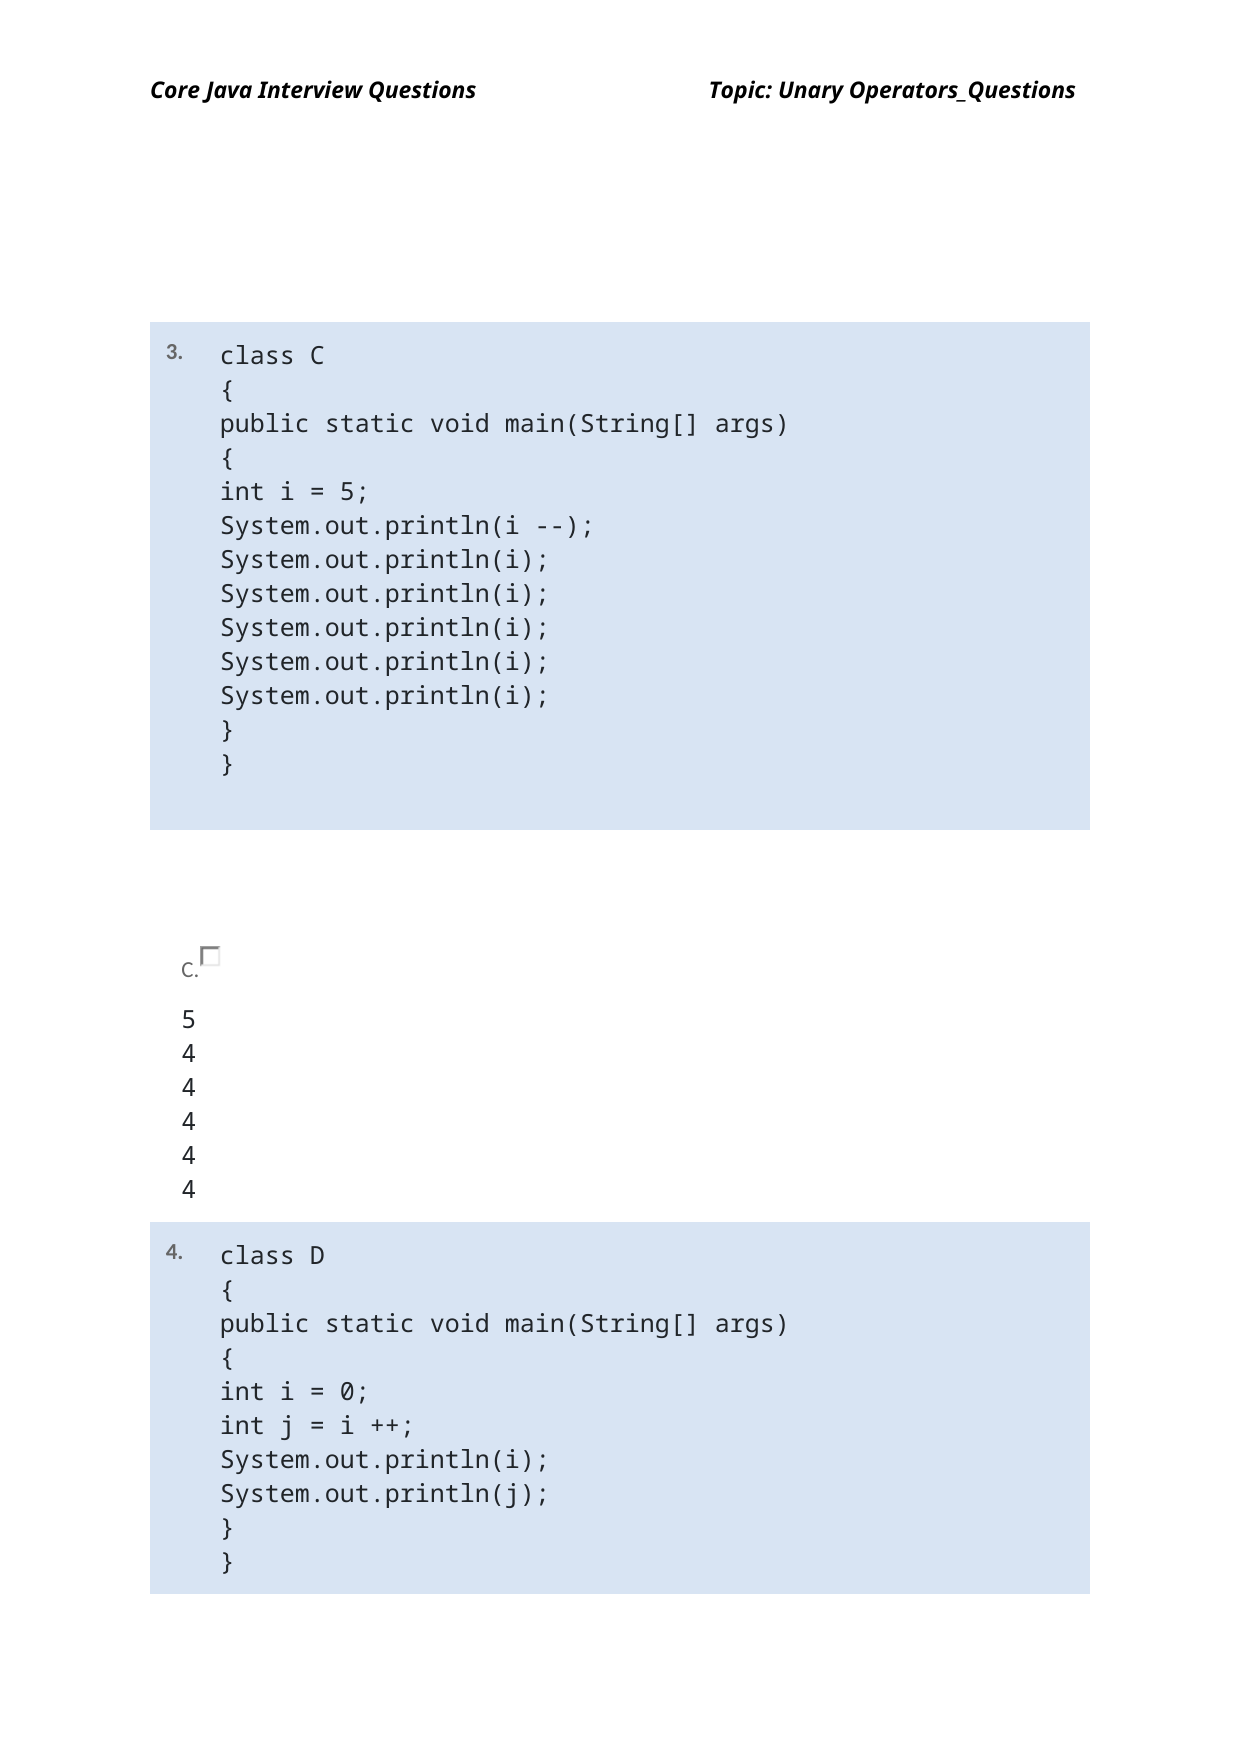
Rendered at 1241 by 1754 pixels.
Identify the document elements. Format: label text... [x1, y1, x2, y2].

table_header class C { public static void main(String[] args) { int i = 5; System.out.println(i --); System.out.println(i); System.out.println(i); System.out.println(i); System.out.println(i); System.out.println(i); } } [204, 322, 1090, 830]
table_header 3. [150, 322, 204, 830]
table_header [181, 892, 242, 939]
table_header [181, 845, 242, 892]
table_header [181, 166, 241, 212]
table_cell [150, 830, 1090, 1222]
table_cell class D { public static void main(String[] args) { int i = 0; int j = i ++; System.out.println(i); System.out.println(j); } } [204, 1222, 1090, 1594]
table_cell 4. [150, 1222, 204, 1594]
table_header C. 5 4 4 4 4 4 [181, 939, 241, 1206]
table_cell [150, 150, 1090, 322]
